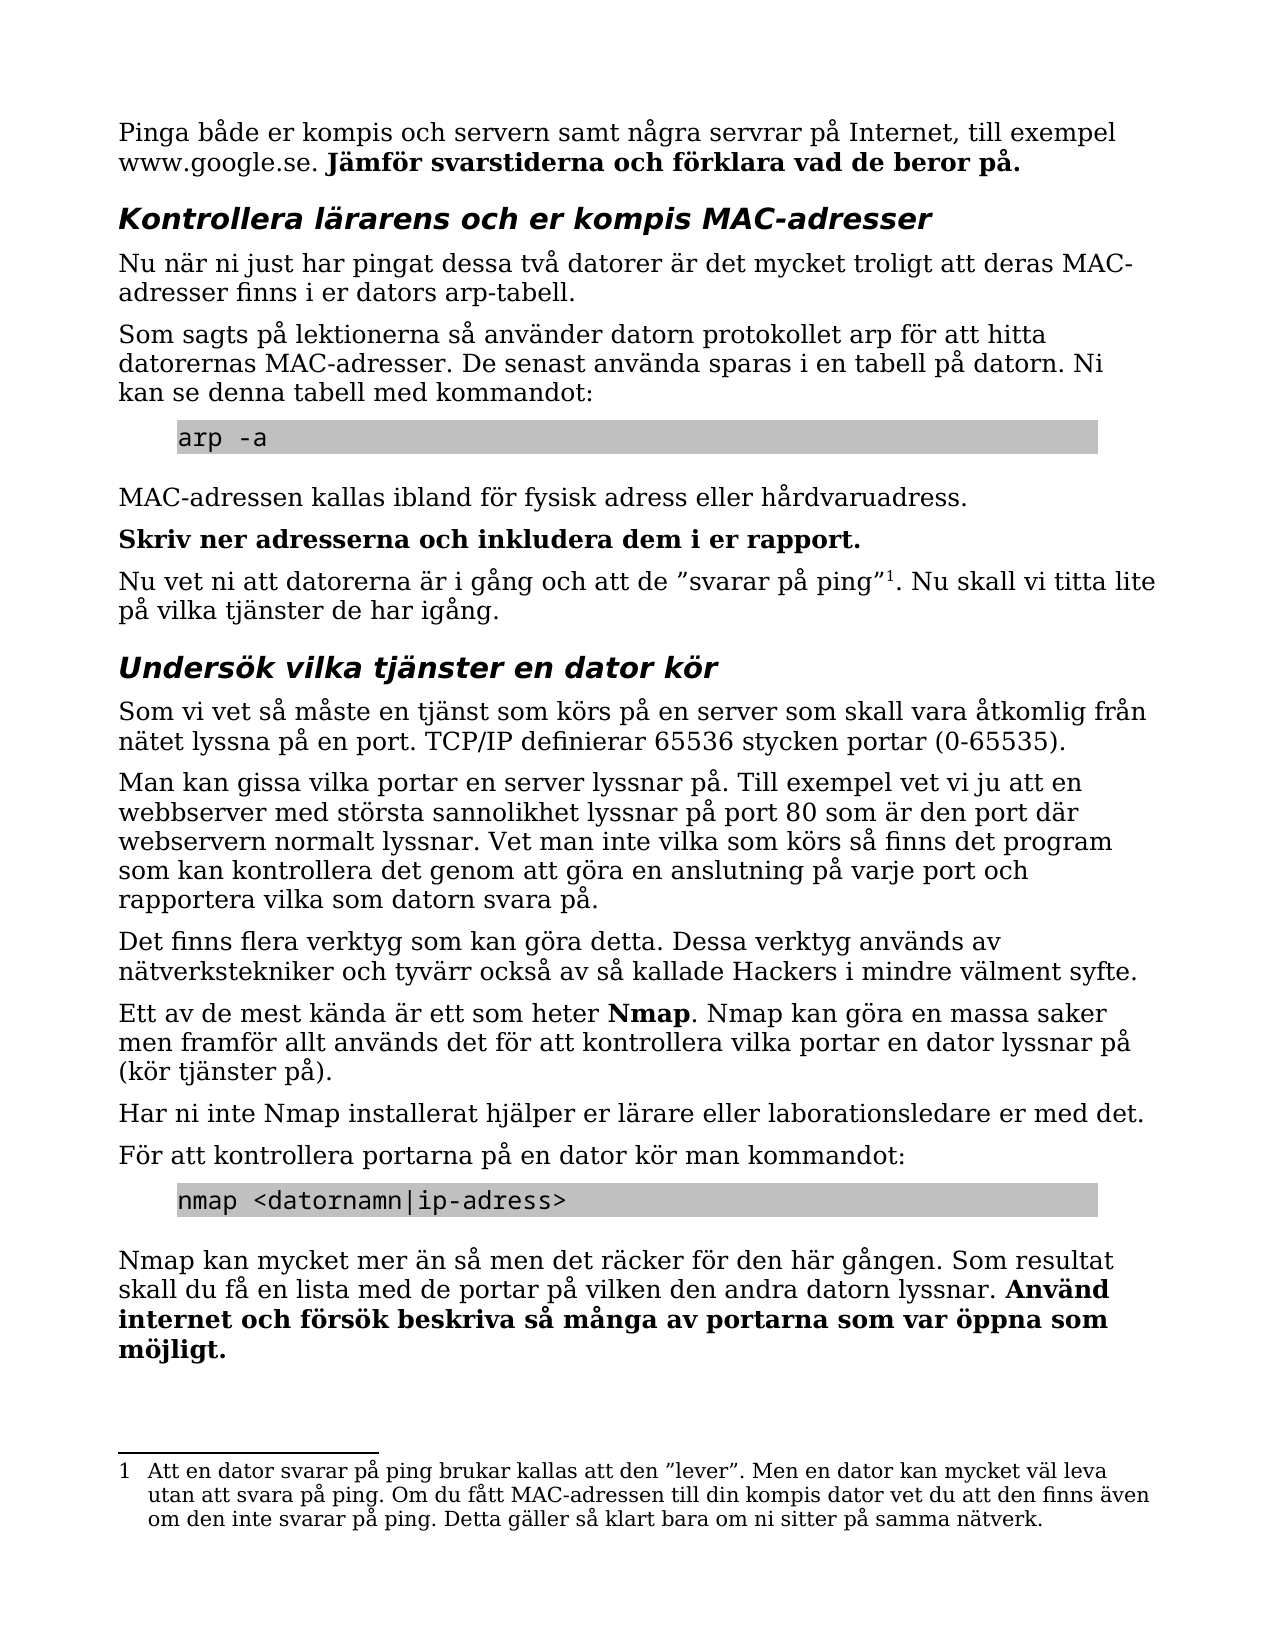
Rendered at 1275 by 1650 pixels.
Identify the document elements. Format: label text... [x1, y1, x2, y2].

text Man kan gissa vilka portar en server lyssnar på. Till exempel vet vi ju att en webbserver med största sannolikhet lyssnar på port 80 som är den port där webservern normalt lyssnar. Vet man inte vilka som körs så finns det program som kan kontrollera det genom att göra en anslutning på varje port och rapportera vilka som datorn svara på. [118, 769, 1157, 915]
text Som sagts på lektionerna så använder datorn protokollet arp för att hitta datorernas MAC-adresser. De senast använda sparas i en tabell på datorn. Ni kan se denna tabell med kommandot: [118, 320, 1157, 408]
text Att en dator svarar på ping brukar kallas att den ”lever”. Men en dator kan mycket väl leva utan att svara på ping. Om du fått MAC-adressen till din kompis dator vet du att den finns även om den inte svarar på ping. Detta gäller så klart bara om ni sitter på samma nätverk. [118, 1459, 1157, 1532]
text Nmap kan mycket mer än så men det räcker för den här gången. Som resultat skall du få en lista med de portar på vilken den andra datorn lyssnar. Använd internet och försök beskriva så många av portarna som var öppna som möjligt. [118, 1246, 1157, 1364]
subtitle Kontrollera lärarens och er kompis MAC-adresser [118, 202, 1157, 236]
text MAC-adressen kallas ibland för fysisk adress eller hårdvaruadress. [118, 483, 1157, 513]
text Pinga både er kompis och servern samt några servrar på Internet, till exempel www.google.se. Jämför svarstiderna och förklara vad de beror på. [118, 118, 1157, 177]
text Det finns flera verktyg som kan göra detta. Dessa verktyg används av nätverkstekniker och tyvärr också av så kallade Hackers i mindre välment syfte. [118, 927, 1157, 986]
text arp -a [177, 420, 1098, 454]
subtitle Undersök vilka tjänster en dator kör [118, 651, 1157, 685]
text Skriv ner adresserna och inkludera dem i er rapport. [118, 525, 1157, 555]
text För att kontrollera portarna på en dator kör man kommandot: [118, 1141, 1157, 1170]
text Har ni inte Nmap installerat hjälper er lärare eller laborationsledare er med det. [118, 1099, 1157, 1128]
text Nu vet ni att datorerna är i gång och att de ”svarar på ping”. Nu skall vi titta lite på vilka tjänster de har igång. [118, 567, 1157, 626]
text Nu när ni just har pingat dessa två datorer är det mycket troligt att deras MAC-adresser finns i er dators arp-tabell. [118, 249, 1157, 307]
text Ett av de mest kända är ett som heter Nmap. Nmap kan göra en massa saker men framför allt används det för att kontrollera vilka portar en dator lyssnar på (kör tjänster på). [118, 998, 1157, 1087]
text nmap <datornamn|ip-adress> [177, 1183, 1098, 1217]
text Som vi vet så måste en tjänst som körs på en server som skall vara åtkomlig från nätet lyssna på en port. TCP/IP definierar 65536 stycken portar (0-65535). [118, 698, 1157, 756]
